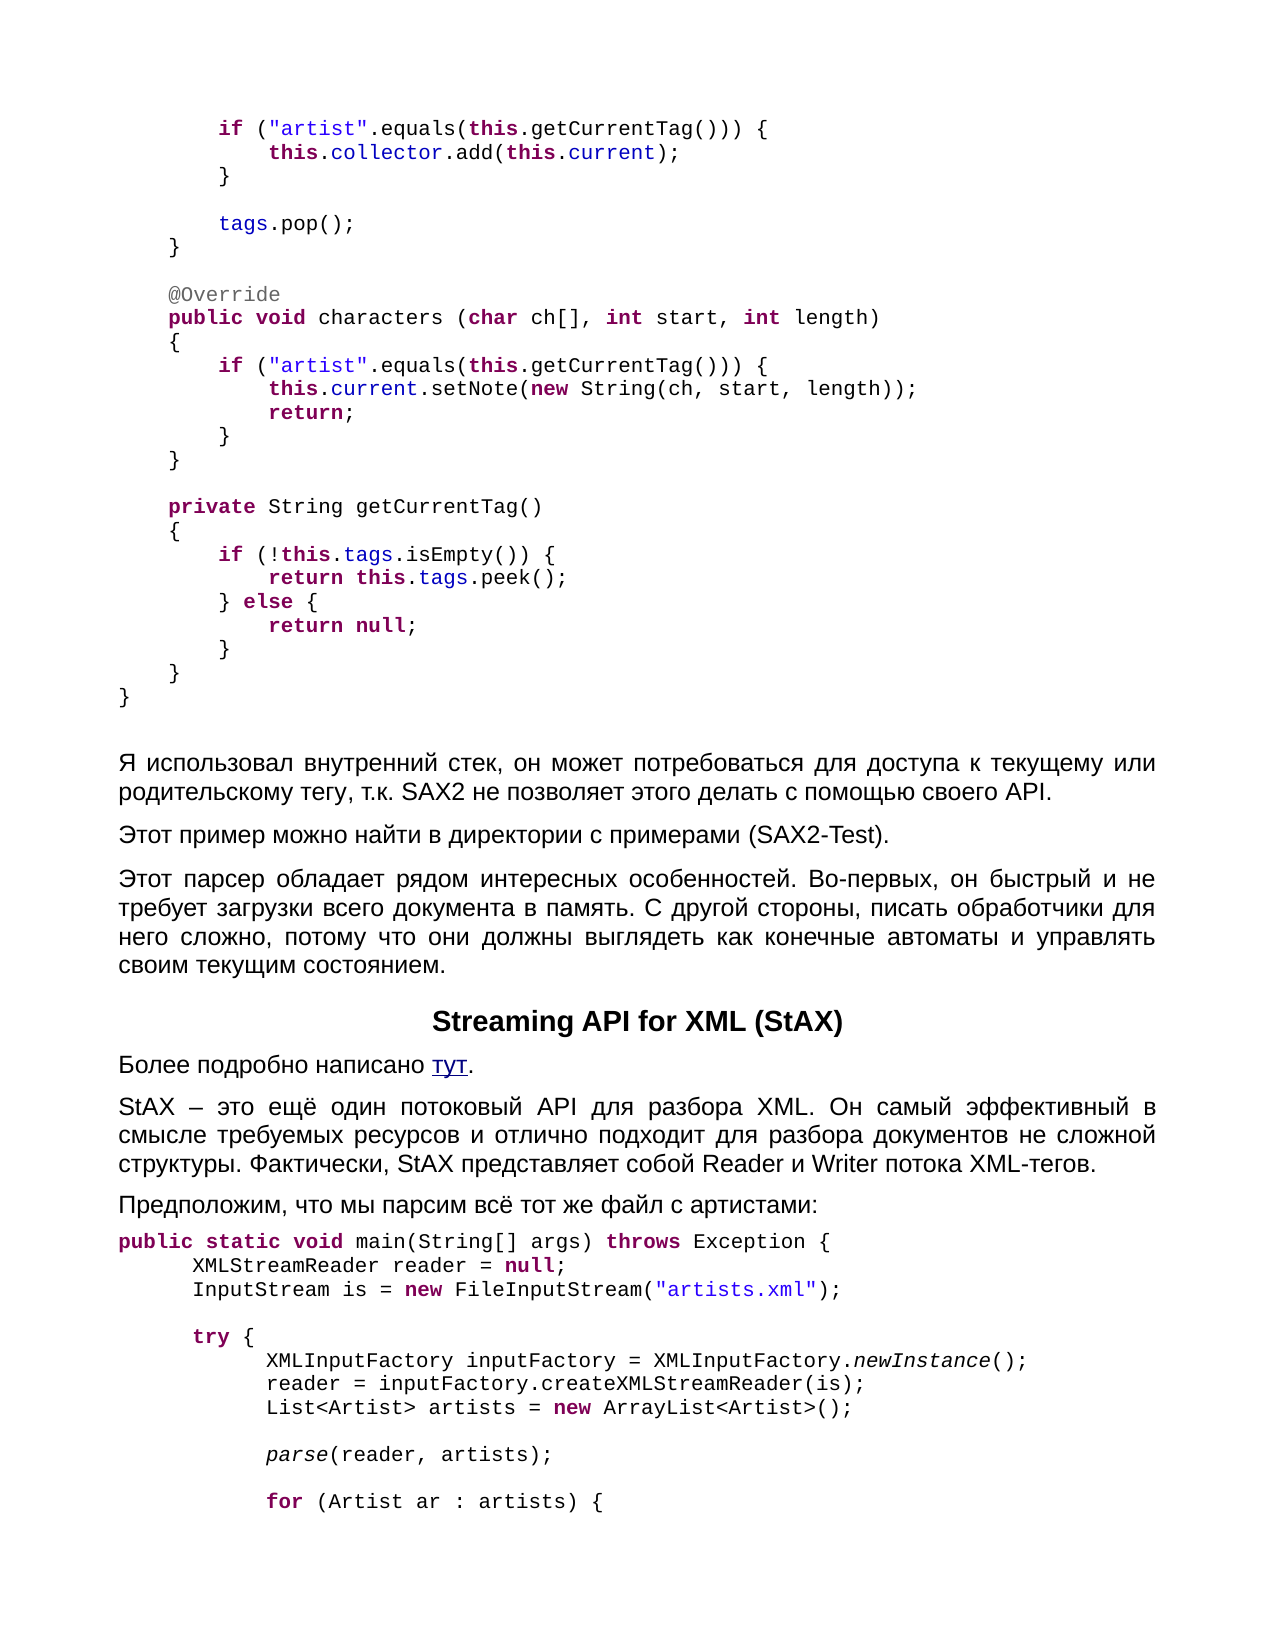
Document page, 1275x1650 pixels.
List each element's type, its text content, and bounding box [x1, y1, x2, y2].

text return this.tags.peek(); [118, 567, 1157, 591]
text } [118, 449, 1157, 473]
text if (!this.tags.isEmpty()) { [118, 544, 1157, 567]
text Предположим, что мы парсим всё тот же файл с артистами: [118, 1190, 1157, 1219]
text } else { [118, 591, 1157, 615]
text { [118, 331, 1157, 354]
text } [118, 662, 1157, 686]
text if ("artist".equals(this.getCurrentTag())) { [118, 354, 1157, 378]
text try { [118, 1326, 1157, 1350]
text Этот пример можно найти в директории с примерами (SAX2-Test). [118, 820, 1157, 849]
text } [118, 165, 1157, 189]
text Более подробно написано тут. [118, 1050, 1157, 1079]
text { [118, 520, 1157, 544]
text } [118, 638, 1157, 662]
text InputStream is = new FileInputStream("artists.xml"); [118, 1279, 1157, 1302]
text List<Artist> artists = new ArrayList<Artist>(); [118, 1397, 1157, 1421]
text Я использовал внутренний стек, он может потребоваться для доступа к текущему или родительскому тегу, т.к. SAX2 не позволяет этого делать с помощью своего API. [118, 748, 1157, 805]
text if ("artist".equals(this.getCurrentTag())) { [118, 118, 1157, 142]
text StAX – это ещё один потоковый API для разбора XML. Он самый эффективный в смысле требуемых ресурсов и отлично подходит для разбора документов не сложной структуры. Фактически, StAX представляет собой Reader и Writer потока XML-тегов. [118, 1091, 1157, 1178]
text for (Artist ar : artists) { [118, 1492, 1157, 1515]
text return; [118, 402, 1157, 426]
text public static void main(String[] args) throws Exception { [118, 1231, 1157, 1255]
text } [118, 236, 1157, 260]
text } [118, 686, 1157, 709]
text Этот парсер обладает рядом интересных особенностей. Во-первых, он быстрый и не требует загрузки всего документа в память. С другой стороны, писать обработчики для него сложно, потому что они должны выглядеть как конечные автоматы и управлять своим текущим состоянием. [118, 864, 1157, 979]
text } [118, 426, 1157, 449]
subtitle Streaming API for XML (StAX) [118, 1004, 1157, 1038]
text XMLInputFactory inputFactory = XMLInputFactory.newInstance(); [118, 1350, 1157, 1373]
text public void characters (char ch[], int start, int length) [118, 307, 1157, 331]
text private String getCurrentTag() [118, 496, 1157, 520]
text this.current.setNote(new String(ch, start, length)); [118, 378, 1157, 402]
text this.collector.add(this.current); [118, 142, 1157, 165]
text @Override [118, 284, 1157, 307]
text reader = inputFactory.createXMLStreamReader(is); [118, 1373, 1157, 1397]
text parse(reader, artists); [118, 1444, 1157, 1468]
text return null; [118, 615, 1157, 638]
text tags.pop(); [118, 213, 1157, 236]
text XMLStreamReader reader = null; [118, 1255, 1157, 1279]
